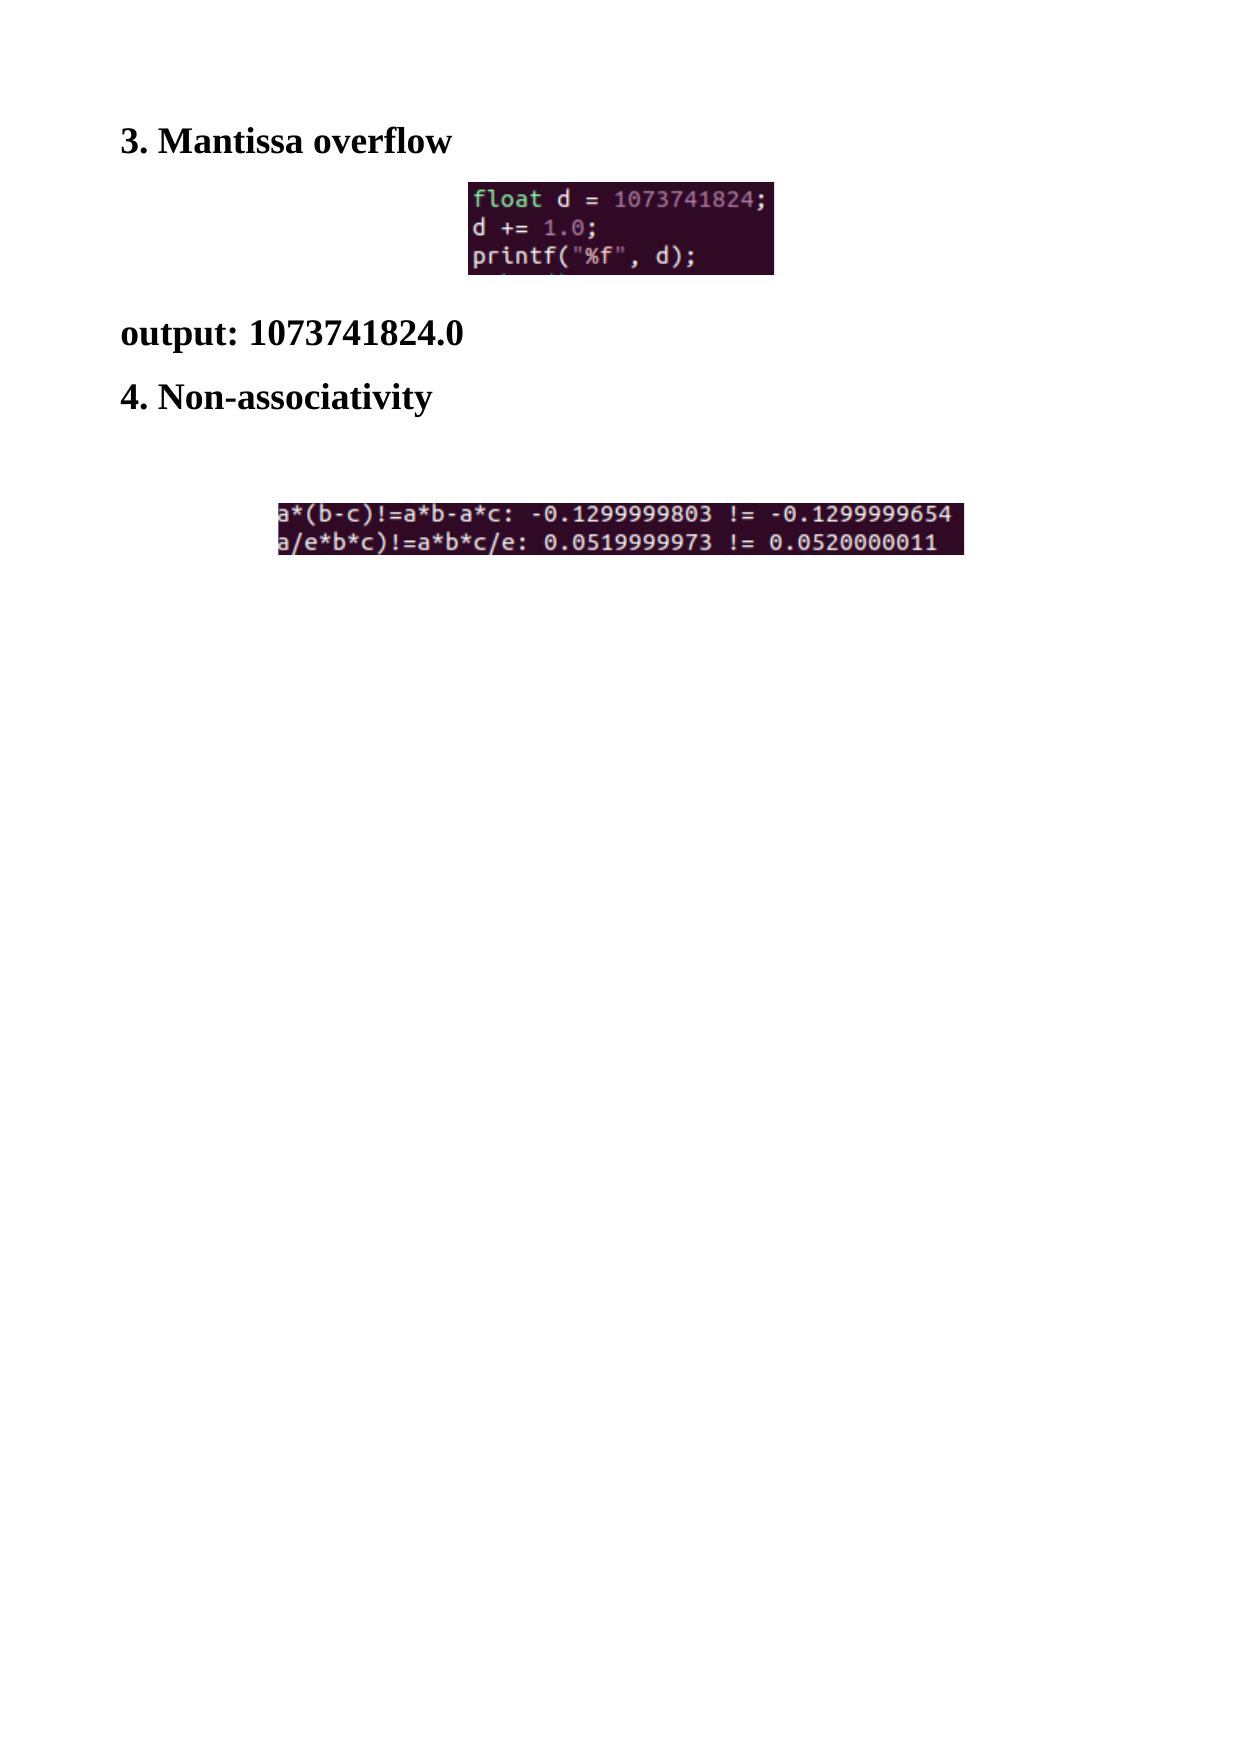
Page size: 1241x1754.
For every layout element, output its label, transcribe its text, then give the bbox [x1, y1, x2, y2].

text 3. Mantissa overflow [120, 118, 1122, 161]
text output: 1073741824.0 [120, 311, 1122, 354]
picture [468, 182, 775, 275]
picture [278, 503, 965, 555]
text 4. Non-associativity [120, 375, 1122, 418]
